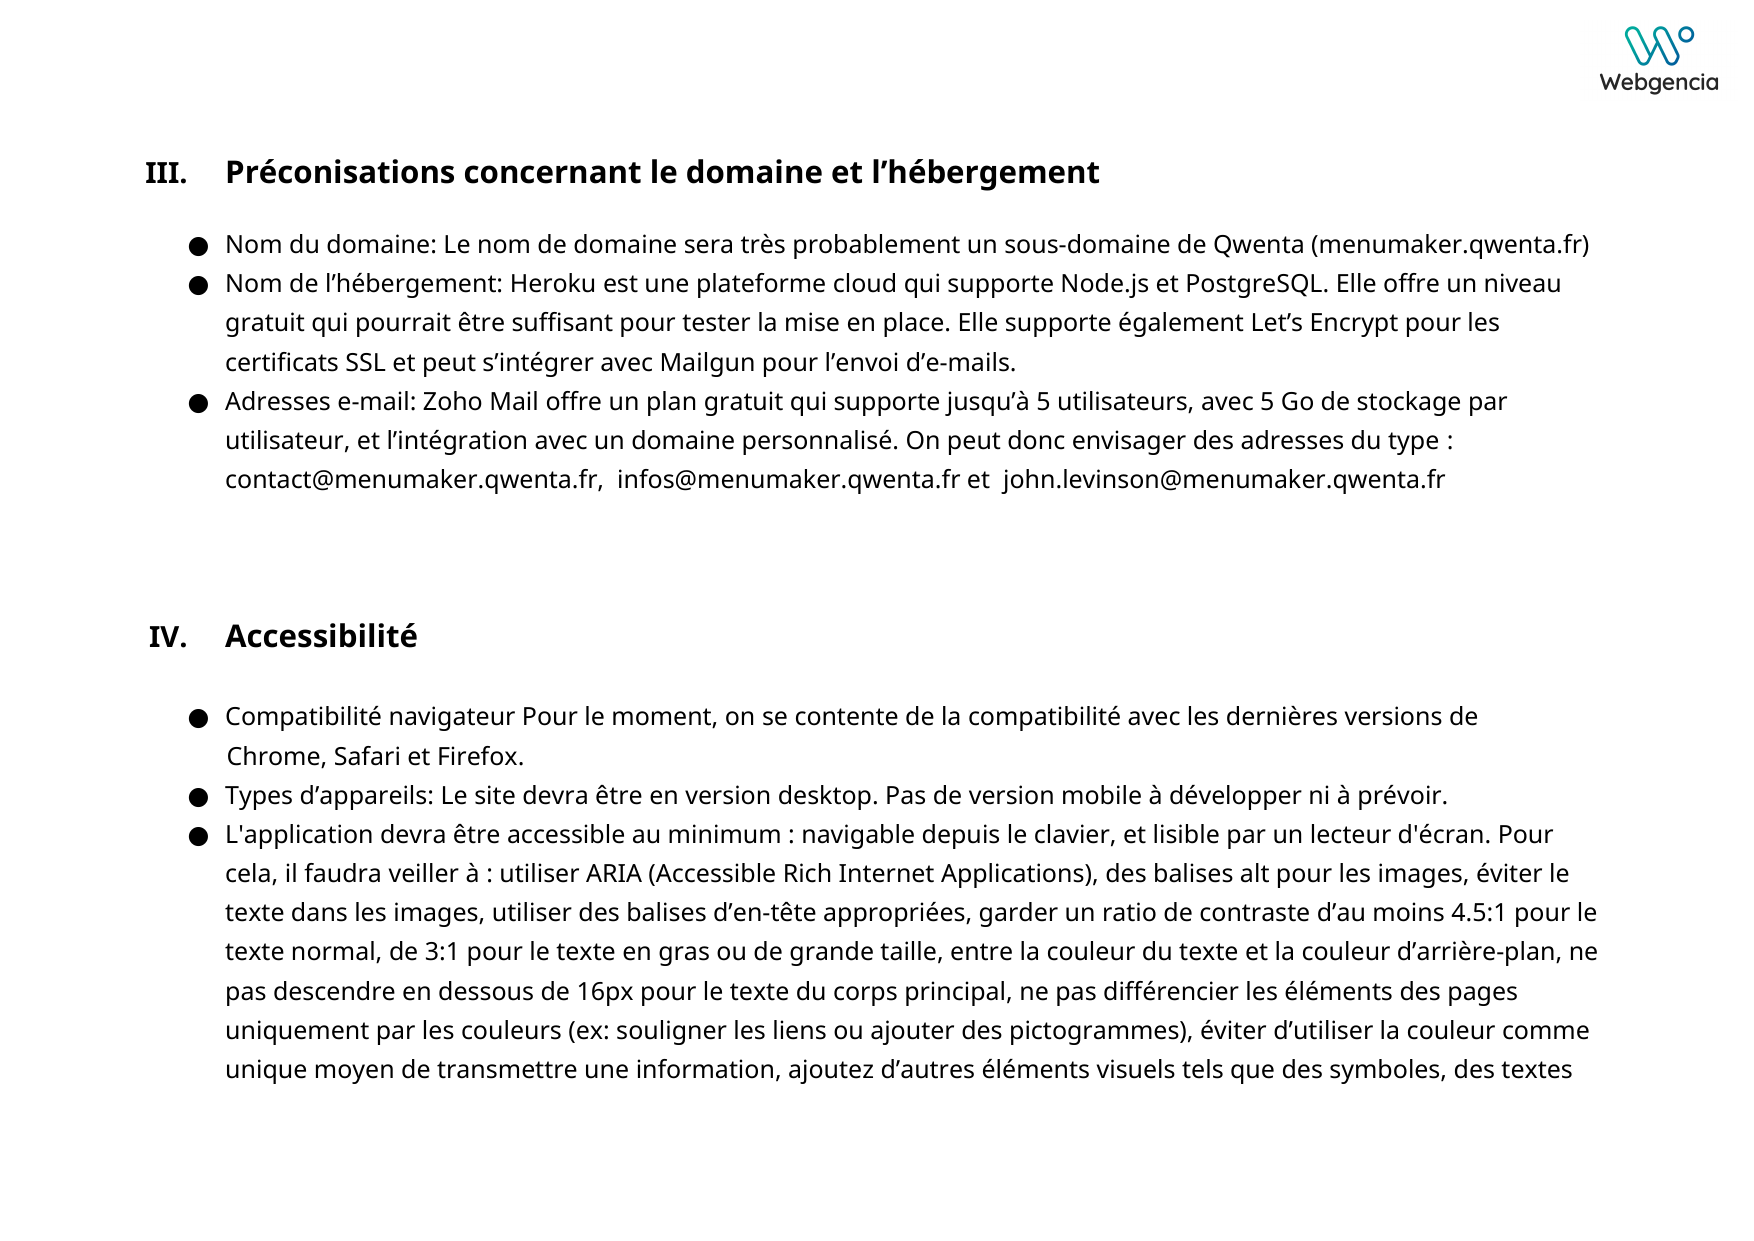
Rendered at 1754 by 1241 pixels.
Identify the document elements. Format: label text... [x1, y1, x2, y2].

list L'application devra être accessible au minimum : navigable depuis le clavier, et lisible par un lecteur d'écran. Pour cela, il faudra veiller à : utiliser ARIA (Accessible Rich Internet Applications), des balises alt pour les images, éviter le texte dans les images, utiliser des balises d’en-tête appropriées, garder un ratio de contraste d’au moins 4.5:1 pour le texte normal, de 3:1 pour le texte en gras ou de grande taille, entre la couleur du texte et la couleur d’arrière-plan, ne pas descendre en dessous de 16px pour le texte du corps principal, ne pas différencier les éléments des pages uniquement par les couleurs (ex: souligner les liens ou ajouter des pictogrammes), éviter d’utiliser la couleur comme unique moyen de transmettre une information, ajoutez d’autres éléments visuels tels que des symboles, des textes [187, 816, 1604, 1086]
subtitle Préconisations concernant le domaine et l’hébergement [187, 150, 1604, 193]
list Adresses e-mail: Zoho Mail offre un plan gratuit qui supporte jusqu’à 5 utilisateurs, avec 5 Go de stockage par utilisateur, et l’intégration avec un domaine personnalisé. On peut donc envisager des adresses du type : contact@menumaker.qwenta.fr, infos@menumaker.qwenta.fr et john.levinson@menumaker.qwenta.fr [187, 383, 1604, 535]
list Types d’appareils: Le site devra être en version desktop. Pas de version mobile à développer ni à prévoir. [187, 777, 1604, 811]
list Nom du domaine: Le nom de domaine sera très probablement un sous-domaine de Qwenta (menumaker.qwenta.fr) [187, 227, 1604, 261]
list Nom de l’hébergement: Heroku est une plateforme cloud qui supporte Node.js et PostgreSQL. Elle offre un niveau gratuit qui pourrait être suffisant pour tester la mise en place. Elle supporte également Let’s Encrypt pour les certificats SSL et peut s’intégrer avec Mailgun pour l’envoi d’e-mails. [187, 266, 1604, 378]
subtitle Accessibilité [187, 614, 1604, 699]
picture [1580, 20, 1739, 101]
list Chrome, Safari et Firefox. [187, 738, 1604, 772]
list Compatibilité navigateur Pour le moment, on se contente de la compatibilité avec les dernières versions de [187, 699, 1604, 733]
